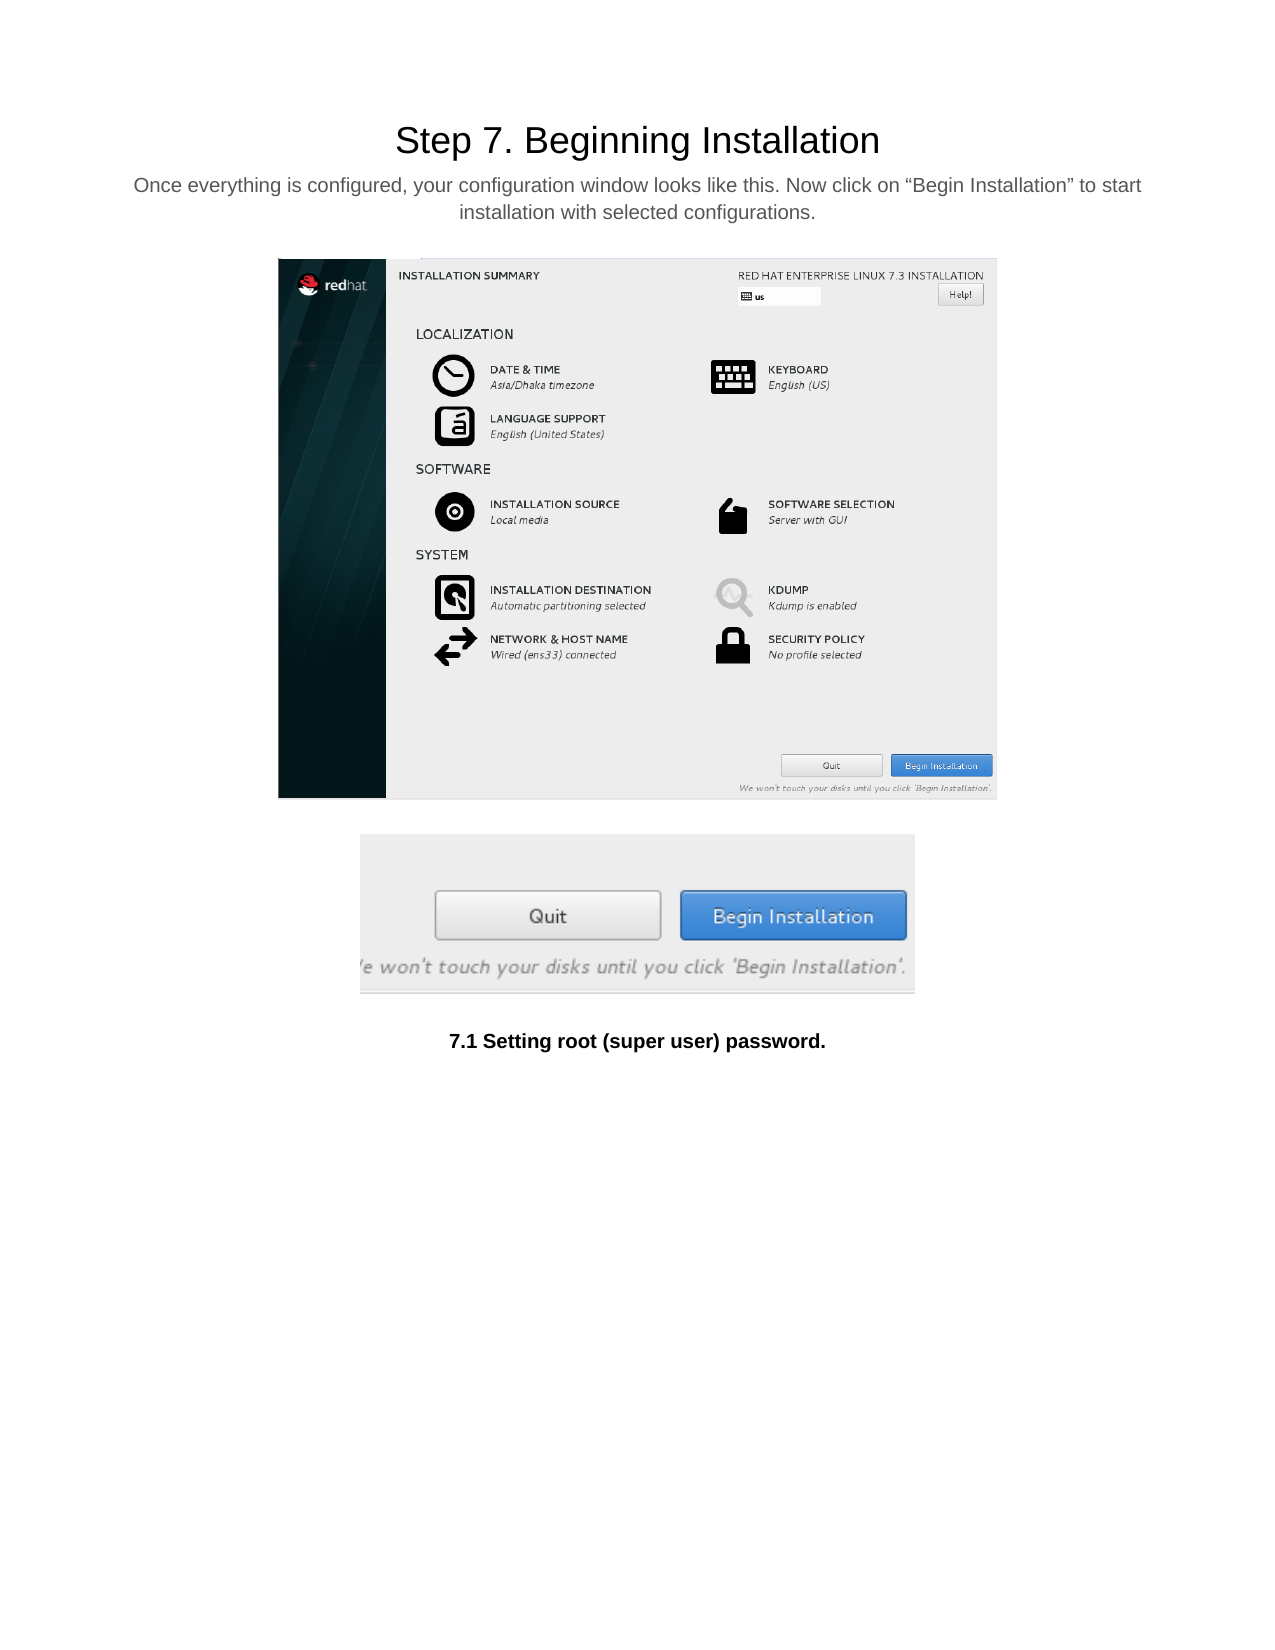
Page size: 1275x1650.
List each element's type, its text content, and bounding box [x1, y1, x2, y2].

text Once everything is configured, your configuration window looks like this. Now click on “Begin Installation” to start installation with selected configurations. [118, 174, 1157, 224]
subtitle Step 7. Beginning Installation [118, 118, 1157, 161]
picture [278, 258, 997, 800]
text 7.1 Setting root (super user) password. [118, 1029, 1157, 1053]
picture [360, 834, 915, 994]
